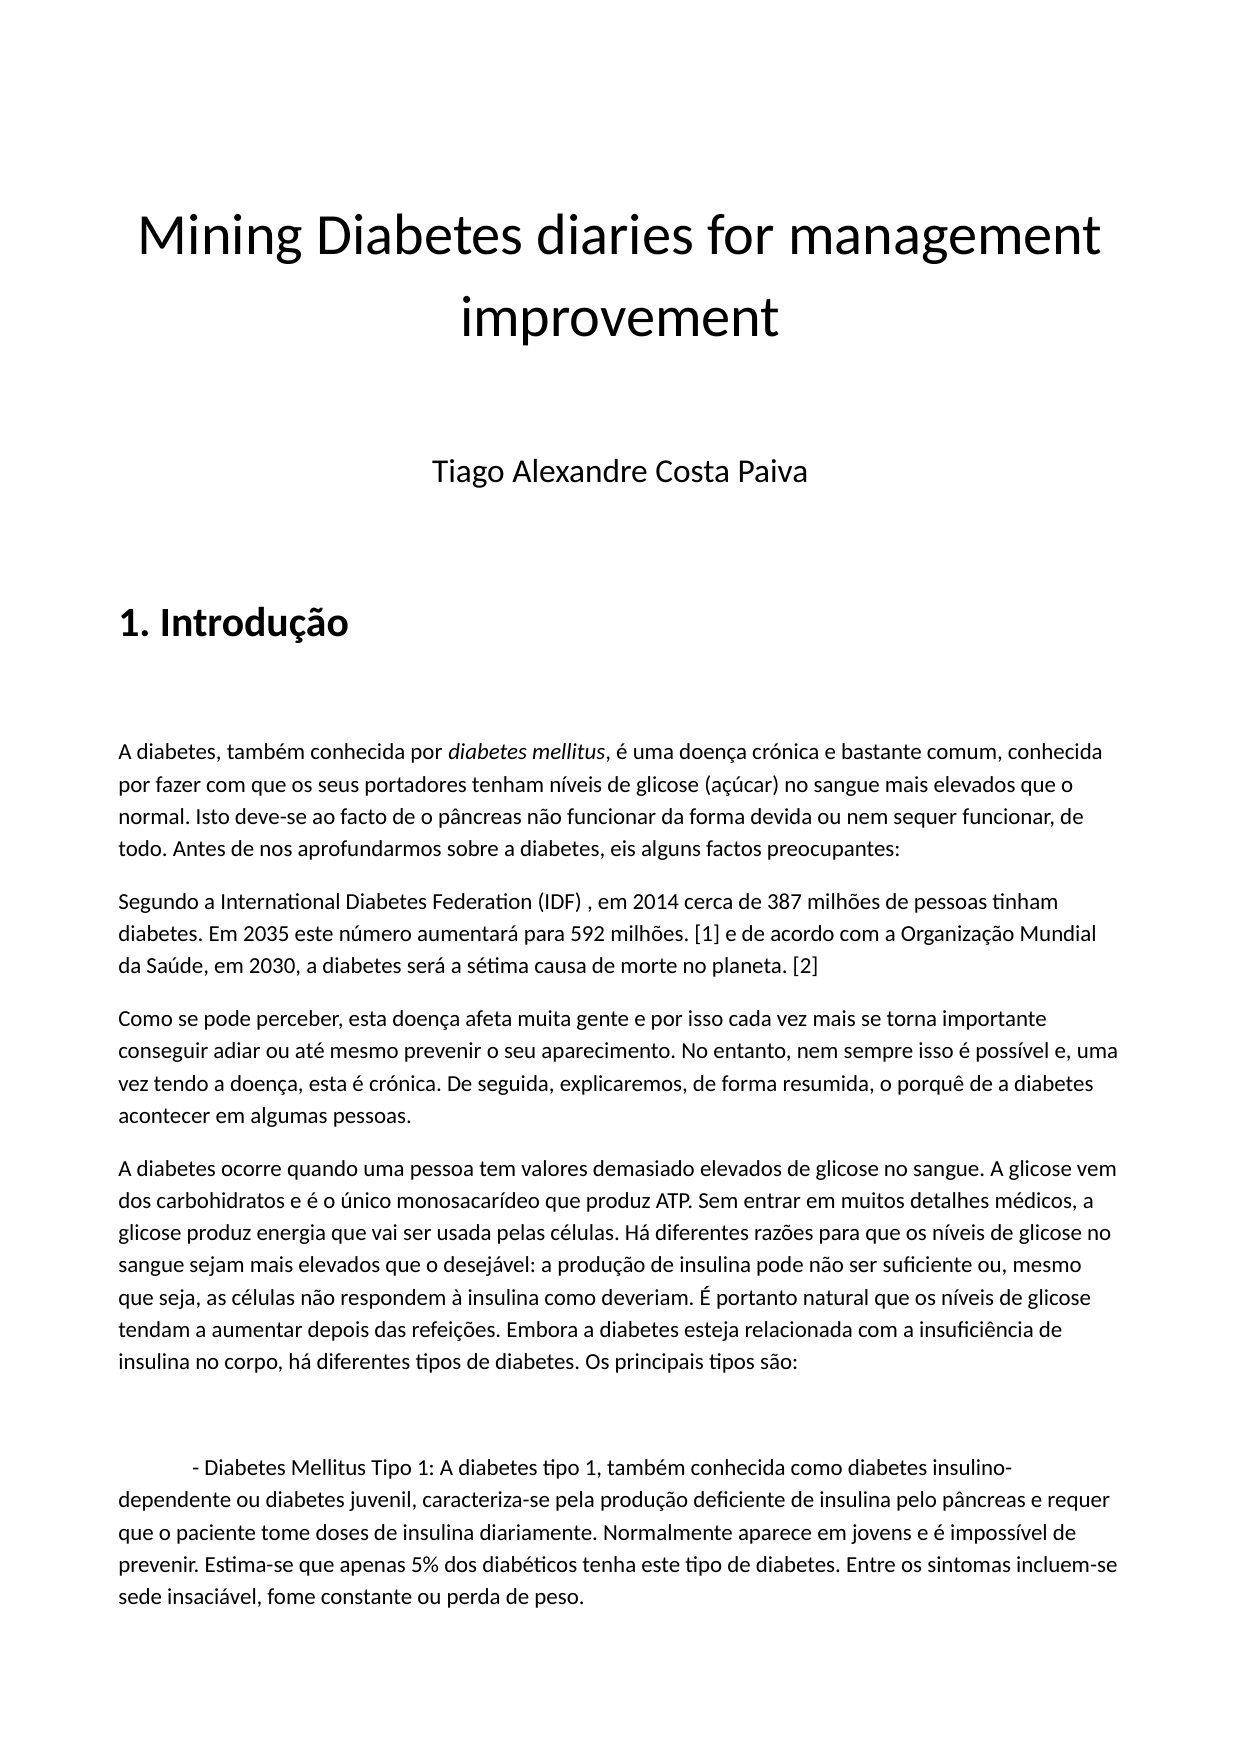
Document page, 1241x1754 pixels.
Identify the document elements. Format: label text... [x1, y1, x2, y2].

text Segundo a International Diabetes Federation (IDF) , em 2014 cerca de 387 milhões de pessoas tinham diabetes. Em 2035 este número aumentará para 592 milhões. [1] e de acordo com a Organização Mundial da Saúde, em 2030, a diabetes será a sétima causa de morte no planeta. [2] [118, 887, 1122, 979]
text Como se pode perceber, esta doença afeta muita gente e por isso cada vez mais se torna importante conseguir adiar ou até mesmo prevenir o seu aparecimento. No entanto, nem sempre isso é possível e, uma vez tendo a doença, esta é crónica. De seguida, explicaremos, de forma resumida, o porquê de a diabetes acontecer em algumas pessoas. [118, 1004, 1122, 1129]
text A diabetes, também conhecida por diabetes mellitus, é uma doença crónica e bastante comum, conhecida por fazer com que os seus portadores tenham níveis de glicose (açúcar) no sangue mais elevados que o normal. Isto deve-se ao facto de o pâncreas não funcionar da forma devida ou nem sequer funcionar, de todo. Antes de nos aprofundarmos sobre a diabetes, eis alguns factos preocupantes: [118, 737, 1122, 862]
text 1. Introdução [118, 596, 1122, 647]
text Mining Diabetes diaries for management improvement [118, 197, 1122, 351]
text A diabetes ocorre quando uma pessoa tem valores demasiado elevados de glicose no sangue. A glicose vem dos carbohidratos e é o único monosacarídeo que produz ATP. Sem entrar em muitos detalhes médicos, a glicose produz energia que vai ser usada pelas células. Há diferentes razões para que os níveis de glicose no sangue sejam mais elevados que o desejável: a produção de insulina pode não ser suficiente ou, mesmo que seja, as células não respondem à insulina como deveriam. É portanto natural que os níveis de glicose tendam a aumentar depois das refeições. Embora a diabetes esteja relacionada com a insuficiência de insulina no corpo, há diferentes tipos de diabetes. Os principais tipos são: [118, 1154, 1122, 1375]
text Tiago Alexandre Costa Paiva [118, 449, 1122, 490]
text - Diabetes Mellitus Tipo 1: A diabetes tipo 1, também conhecida como diabetes insulino-dependente ou diabetes juvenil, caracteriza-se pela produção deficiente de insulina pelo pâncreas e requer que o paciente tome doses de insulina diariamente. Normalmente aparece em jovens e é impossível de prevenir. Estima-se que apenas 5% dos diabéticos tenha este tipo de diabetes. Entre os sintomas incluem-se sede insaciável, fome constante ou perda de peso. [118, 1453, 1122, 1610]
